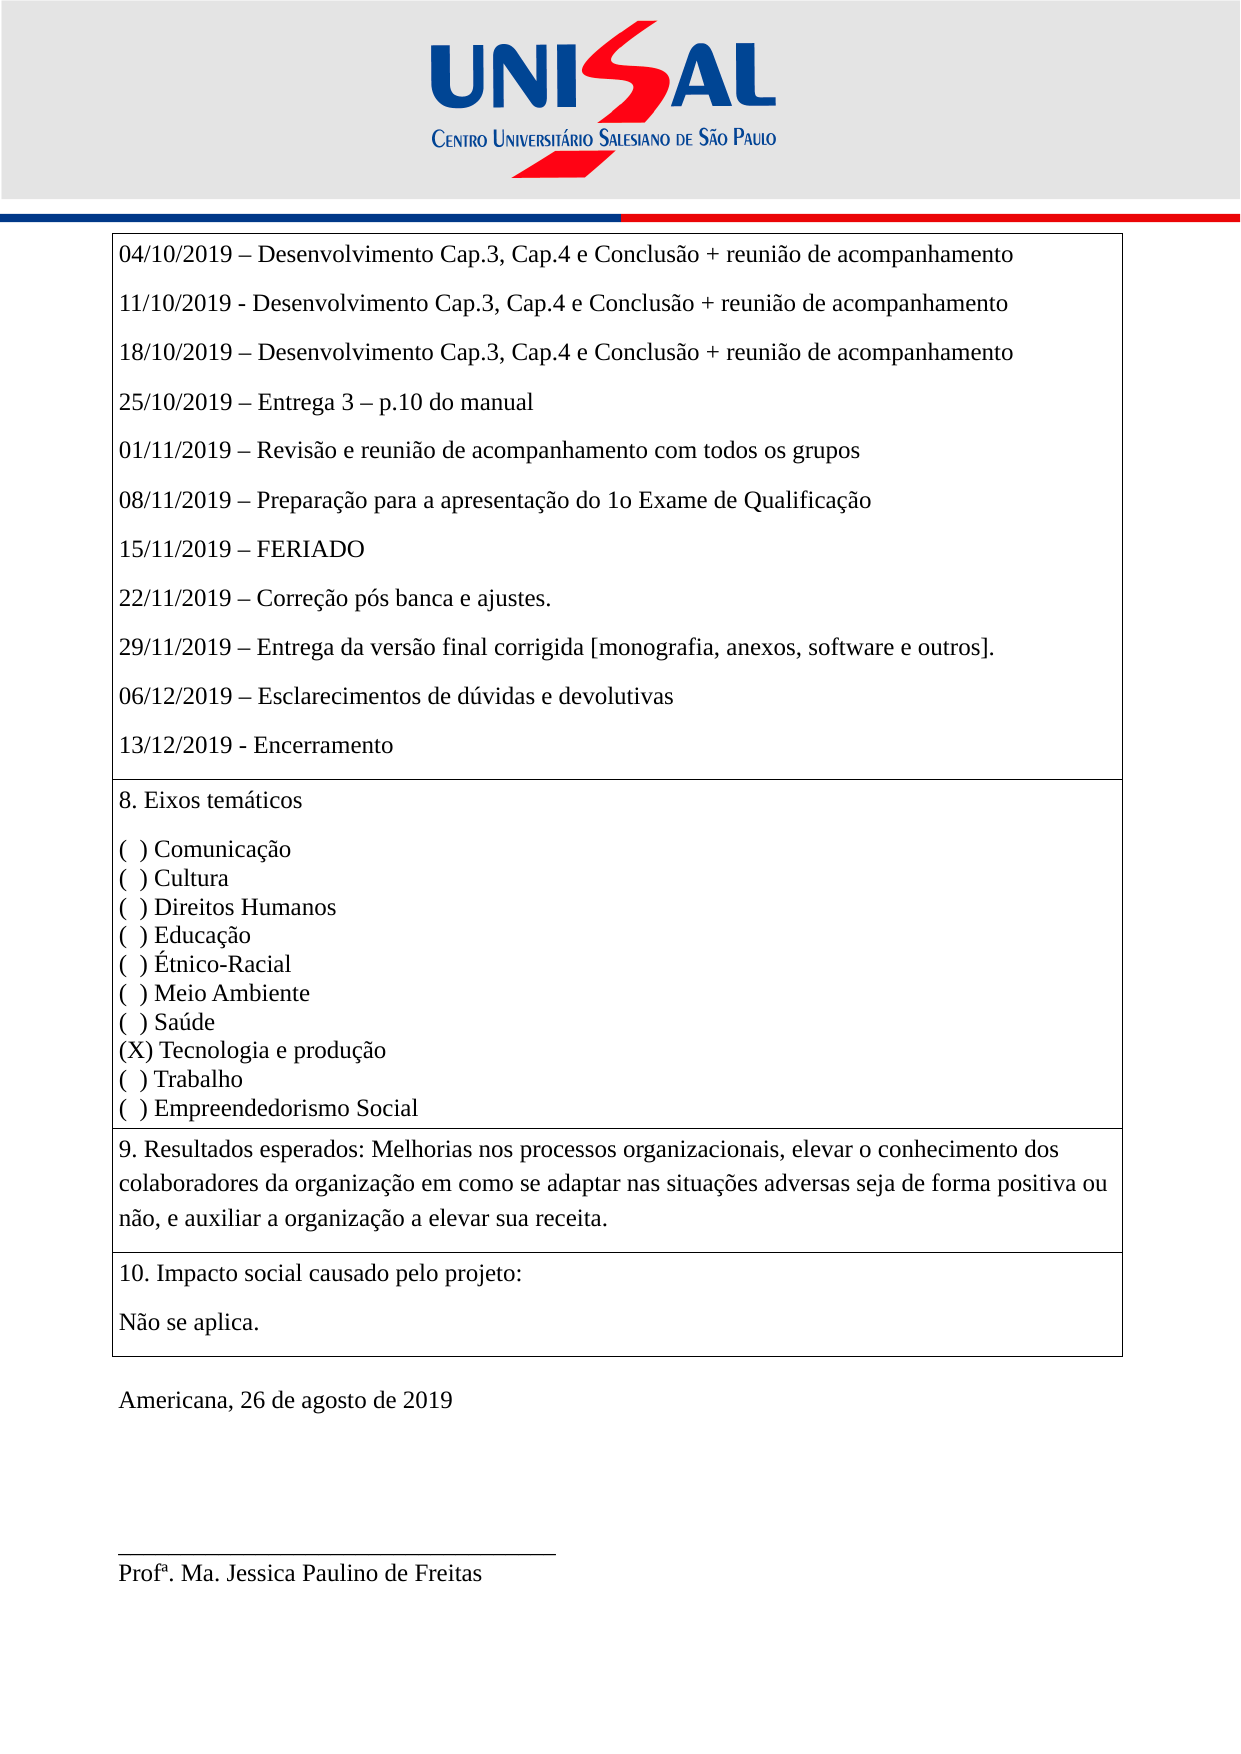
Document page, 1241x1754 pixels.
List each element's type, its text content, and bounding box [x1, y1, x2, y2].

table_cell 9. Resultados esperados: Melhorias nos processos organizacionais, elevar o conhecimento dos colaboradores da organização em como se adaptar nas situações adversas seja de forma positiva ou não, e auxiliar a organização a elevar sua receita. [113, 1129, 1122, 1252]
table_cell 8. Eixos temáticos ( ) Comunicação ( ) Cultura ( ) Direitos Humanos ( ) Educação ( ) Étnico-Racial ( ) Meio Ambiente ( ) Saúde (X) Tecnologia e produção ( ) Trabalho ( ) Empreendedorismo Social [113, 780, 1122, 1128]
table_cell 10. Impacto social causado pelo projeto: Não se aplica. [113, 1253, 1122, 1356]
table_cell 04/10/2019 – Desenvolvimento Cap.3, Cap.4 e Conclusão + reunião de acompanhamento 11/10/2019 - Desenvolvimento Cap.3, Cap.4 e Conclusão + reunião de acompanhamento 18/10/2019 – Desenvolvimento Cap.3, Cap.4 e Conclusão + reunião de acompanhamento 25/10/2019 – Entrega 3 – p.10 do manual 01/11/2019 – Revisão e reunião de acompanhamento com todos os grupos 08/11/2019 – Preparação para a apresentação do 1o Exame de Qualificação 15/11/2019 – FERIADO 22/11/2019 – Correção pós banca e ajustes. 29/11/2019 – Entrega da versão final corrigida [monografia, anexos, software e outros]. 06/12/2019 – Esclarecimentos de dúvidas e devolutivas 13/12/2019 - Encerramento [113, 234, 1122, 779]
picture [0, 0, 1241, 224]
text Americana, 26 de agosto de 2019 [118, 1386, 1122, 1414]
text ___________________________________ [118, 1529, 1122, 1558]
text Profª. Ma. Jessica Paulino de Freitas [118, 1558, 1122, 1587]
